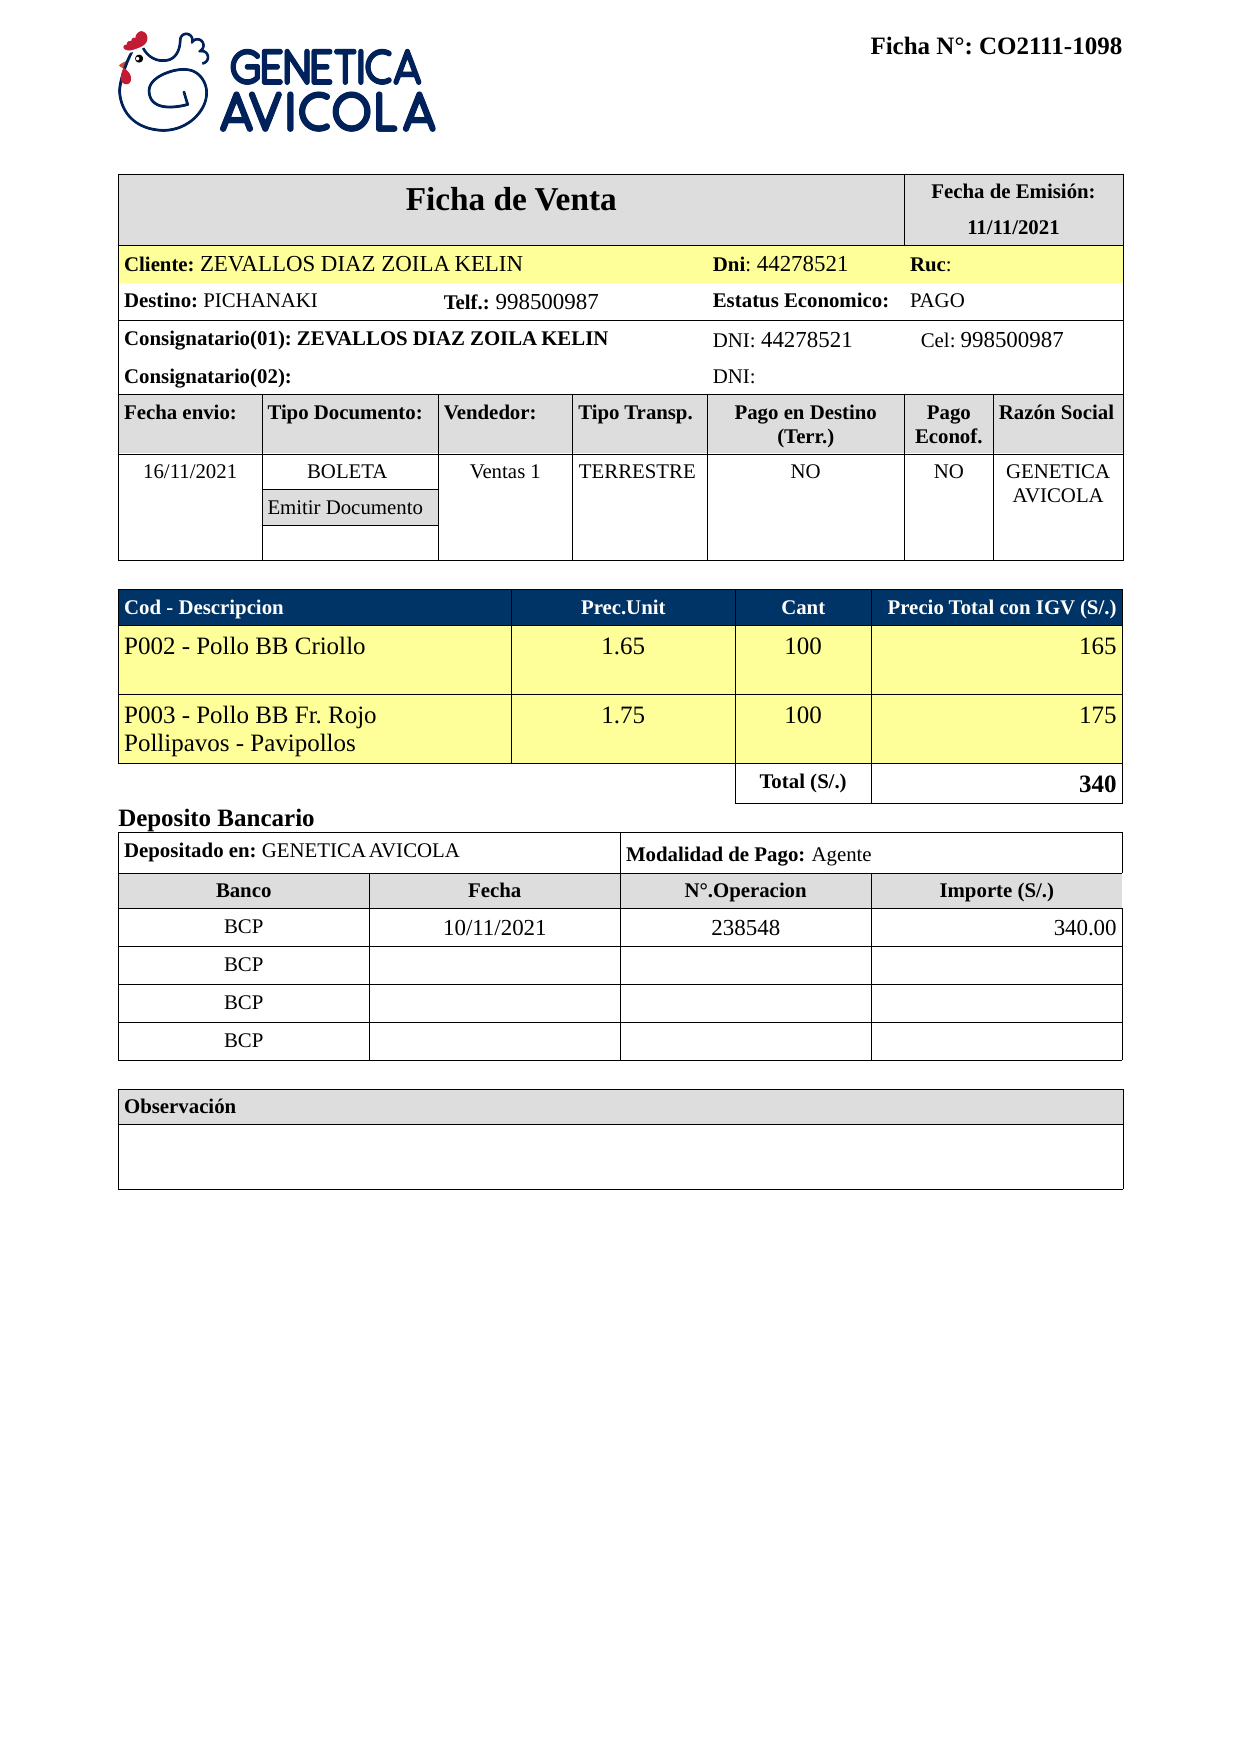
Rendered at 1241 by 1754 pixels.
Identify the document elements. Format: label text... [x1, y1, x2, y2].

table_cell [621, 947, 871, 984]
table_cell Ruc: [904, 246, 1123, 283]
table_cell 11/11/2021 [905, 209, 1123, 245]
table_cell Pago Econof. [905, 395, 993, 453]
table_cell 238548 [621, 909, 871, 946]
table_header Prec.Unit [512, 590, 735, 625]
table_cell 16/11/2021 [119, 455, 262, 560]
table_cell P003 - Pollo BB Fr. Rojo Pollipavos - Pavipollos [119, 695, 511, 763]
table_cell [621, 985, 871, 1022]
table_cell Vendedor: [439, 395, 572, 453]
table_cell [621, 1023, 871, 1060]
table_cell [872, 1023, 1122, 1060]
table_cell BOLETA [263, 455, 438, 489]
table_cell 1.65 [512, 626, 735, 694]
table_header Cod - Descripcion [119, 590, 511, 625]
table_cell Tipo Documento: [263, 395, 438, 453]
table_cell [370, 947, 620, 984]
table_cell Total (S/.) [736, 764, 871, 803]
table_cell [370, 1023, 620, 1060]
table_cell BCP [119, 985, 369, 1022]
table_cell Emitir Documento [263, 490, 438, 525]
table_cell [370, 985, 620, 1022]
table_cell GENETICA AVICOLA [994, 455, 1123, 560]
table_cell Dni: 44278521 [707, 246, 904, 283]
table_cell Fecha envio: [119, 395, 262, 453]
table_cell Razón Social [994, 395, 1123, 453]
table_cell Tipo Transp. [573, 395, 707, 453]
table_cell N°.Operacion [621, 874, 871, 908]
text Deposito Bancario [118, 803, 1122, 832]
table_cell Consignatario(01): ZEVALLOS DIAZ ZOILA KELIN [119, 321, 707, 358]
table_cell Telf.: 998500987 [438, 283, 707, 320]
table_cell NO [905, 455, 993, 560]
table_cell PAGO [904, 283, 1123, 320]
picture [118, 31, 436, 132]
table_header Fecha de Emisión: [905, 175, 1123, 209]
table_cell [511, 764, 735, 803]
table_cell [118, 764, 511, 803]
table_cell Cliente: ZEVALLOS DIAZ ZOILA KELIN [119, 246, 707, 283]
table_cell 340 [872, 764, 1122, 803]
table_cell Pago en Destino (Terr.) [708, 395, 904, 453]
table_cell 340.00 [872, 909, 1122, 946]
table_cell [872, 985, 1122, 1022]
table_cell Estatus Economico: [707, 283, 904, 320]
table_cell DNI: [707, 358, 1123, 394]
table_cell [872, 947, 1122, 984]
table_cell 100 [736, 626, 871, 694]
table_cell [263, 526, 438, 560]
table_header Modalidad de Pago: Agente [621, 833, 1122, 872]
table_cell Ventas 1 [439, 455, 572, 560]
table_cell Destino: PICHANAKI [119, 283, 438, 320]
table_cell NO [708, 455, 904, 560]
table_cell DNI: 44278521 [707, 321, 915, 358]
table_header Cant [736, 590, 871, 625]
table_cell 10/11/2021 [370, 909, 620, 946]
table_cell Fecha [370, 874, 620, 908]
table_cell BCP [119, 909, 369, 946]
table_cell Consignatario(02): [119, 358, 707, 394]
table_cell 1.75 [512, 695, 735, 763]
table_cell 100 [736, 695, 871, 763]
table_header Precio Total con IGV (S/.) [872, 590, 1122, 625]
table_cell 165 [872, 626, 1122, 694]
table_cell Importe (S/.) [872, 874, 1122, 908]
table_cell Cel: 998500987 [915, 321, 1123, 358]
table_header Ficha de Venta [119, 175, 904, 245]
table_cell 175 [872, 695, 1122, 763]
table_cell P002 - Pollo BB Criollo [119, 626, 511, 694]
table_header Depositado en: GENETICA AVICOLA [119, 833, 620, 872]
table_cell BCP [119, 947, 369, 984]
table_cell BCP [119, 1023, 369, 1060]
table_cell TERRESTRE [573, 455, 707, 560]
table_cell Banco [119, 874, 369, 908]
table_header Observación [119, 1090, 1123, 1124]
table_cell [119, 1125, 1123, 1189]
